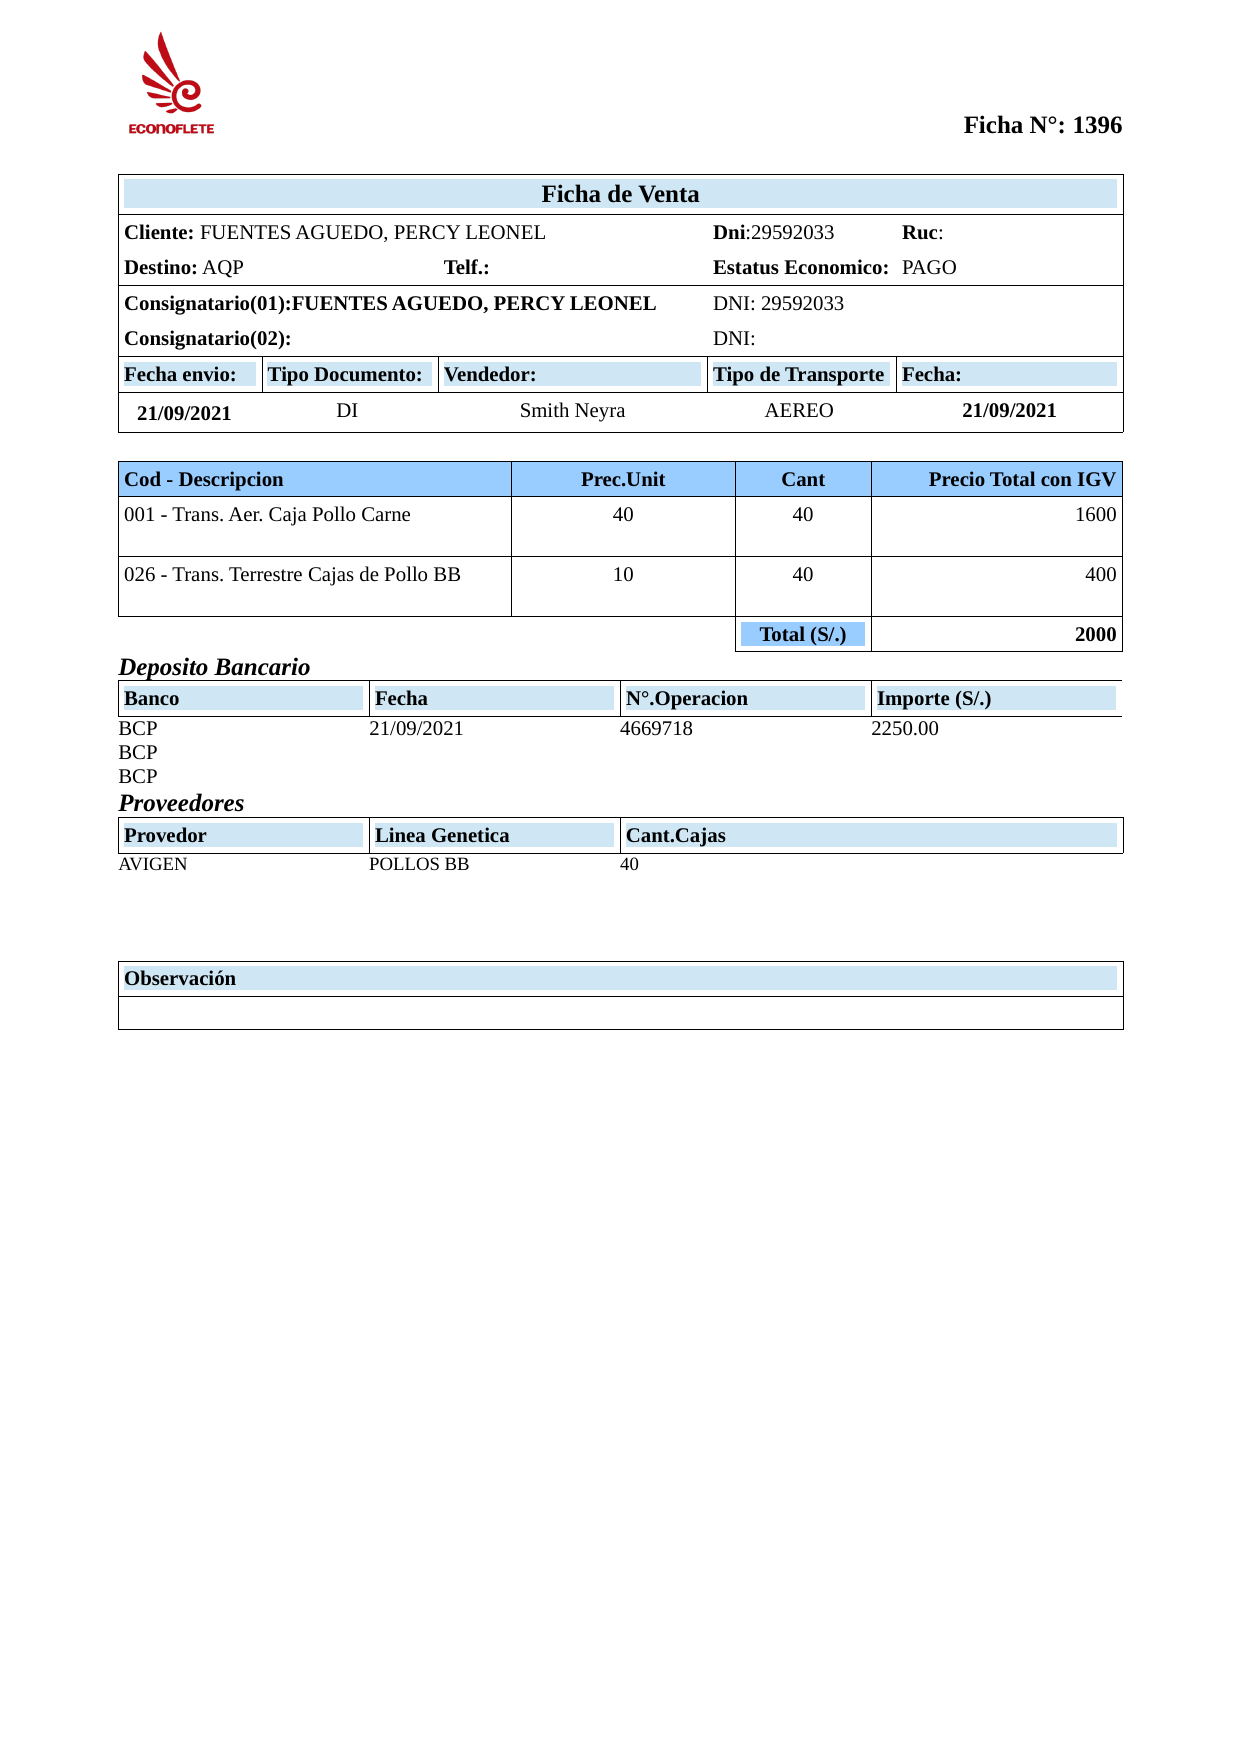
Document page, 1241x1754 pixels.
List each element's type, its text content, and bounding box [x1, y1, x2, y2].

table_header Cant [736, 462, 871, 496]
table_cell Consignatario(01):FUENTES AGUEDO, PERCY LEONEL [119, 286, 707, 321]
table_cell Ruc: [896, 215, 1123, 249]
table_cell Smith Neyra [438, 393, 707, 432]
table_cell DI [262, 393, 438, 432]
table_cell 40 [512, 497, 735, 556]
table_cell Cliente: FUENTES AGUEDO, PERCY LEONEL [119, 215, 707, 249]
table_cell 4669718 [620, 717, 871, 740]
table_cell [620, 874, 1123, 896]
table_header Cod - Descripcion [119, 462, 511, 496]
table_cell [620, 764, 871, 788]
table_cell Vendedor: [439, 357, 707, 392]
table_cell Consignatario(02): [119, 321, 707, 356]
table_header Importe (S/.) [872, 681, 1122, 716]
table_cell BCP [118, 717, 369, 740]
table_header Precio Total con IGV [872, 462, 1122, 496]
table_cell AEREO [707, 393, 896, 432]
table_cell [620, 939, 1123, 961]
table_cell Total (S/.) [736, 617, 871, 651]
table_header Banco [119, 681, 369, 716]
table_cell [369, 918, 620, 939]
table_cell BCP [118, 764, 369, 788]
table_header Provedor [119, 818, 369, 853]
table_cell POLLOS BB [369, 854, 620, 874]
table_header Linea Genetica [370, 818, 620, 853]
table_cell 40 [620, 854, 1123, 874]
table_cell [118, 617, 511, 651]
text Deposito Bancario [118, 652, 1122, 680]
table_cell Telf.: [438, 249, 707, 285]
table_cell [620, 896, 1123, 917]
table_cell Tipo Documento: [263, 357, 438, 392]
table_cell 1600 [872, 497, 1122, 556]
text Proveedores [118, 788, 1122, 817]
table_cell Dni:29592033 [707, 215, 896, 249]
table_cell DNI: 29592033 [707, 286, 1123, 321]
table_cell [369, 740, 620, 764]
table_cell 40 [736, 557, 871, 616]
table_cell [118, 939, 369, 961]
table_cell Destino: AQP [119, 249, 438, 285]
table_cell [369, 764, 620, 788]
picture [118, 31, 225, 134]
table_header Cant.Cajas [621, 818, 1123, 853]
table_cell [118, 874, 369, 896]
table_cell [369, 896, 620, 917]
table_cell 001 - Trans. Aer. Caja Pollo Carne [119, 497, 511, 556]
table_cell DNI: [707, 321, 1123, 356]
table_header N°.Operacion [621, 681, 871, 716]
table_header Observación [119, 962, 1123, 996]
table_cell 400 [872, 557, 1122, 616]
table_cell Fecha: [897, 357, 1123, 392]
table_cell [118, 918, 369, 939]
table_cell [620, 918, 1123, 939]
table_cell [871, 764, 1122, 788]
table_header Fecha [370, 681, 620, 716]
table_cell Estatus Economico: [707, 249, 896, 285]
table_cell 10 [512, 557, 735, 616]
table_cell PAGO [896, 249, 1123, 285]
table_cell 026 - Trans. Terrestre Cajas de Pollo BB [119, 557, 511, 616]
table_cell [369, 874, 620, 896]
table_cell [511, 617, 735, 651]
table_cell 21/09/2021 [119, 393, 262, 432]
table_cell [118, 896, 369, 917]
table_cell 2000 [872, 617, 1122, 651]
table_cell 2250.00 [871, 717, 1122, 740]
table_cell Fecha envio: [119, 357, 262, 392]
table_cell Tipo de Transporte [708, 357, 896, 392]
table_cell 21/09/2021 [369, 717, 620, 740]
table_cell AVIGEN [118, 854, 369, 874]
table_cell [369, 939, 620, 961]
table_cell [620, 740, 871, 764]
table_cell 40 [736, 497, 871, 556]
table_cell BCP [118, 740, 369, 764]
table_header Prec.Unit [512, 462, 735, 496]
table_cell [119, 997, 1123, 1029]
table_cell [871, 740, 1122, 764]
table_cell 21/09/2021 [896, 393, 1123, 432]
table_header Ficha de Venta [119, 175, 1123, 214]
